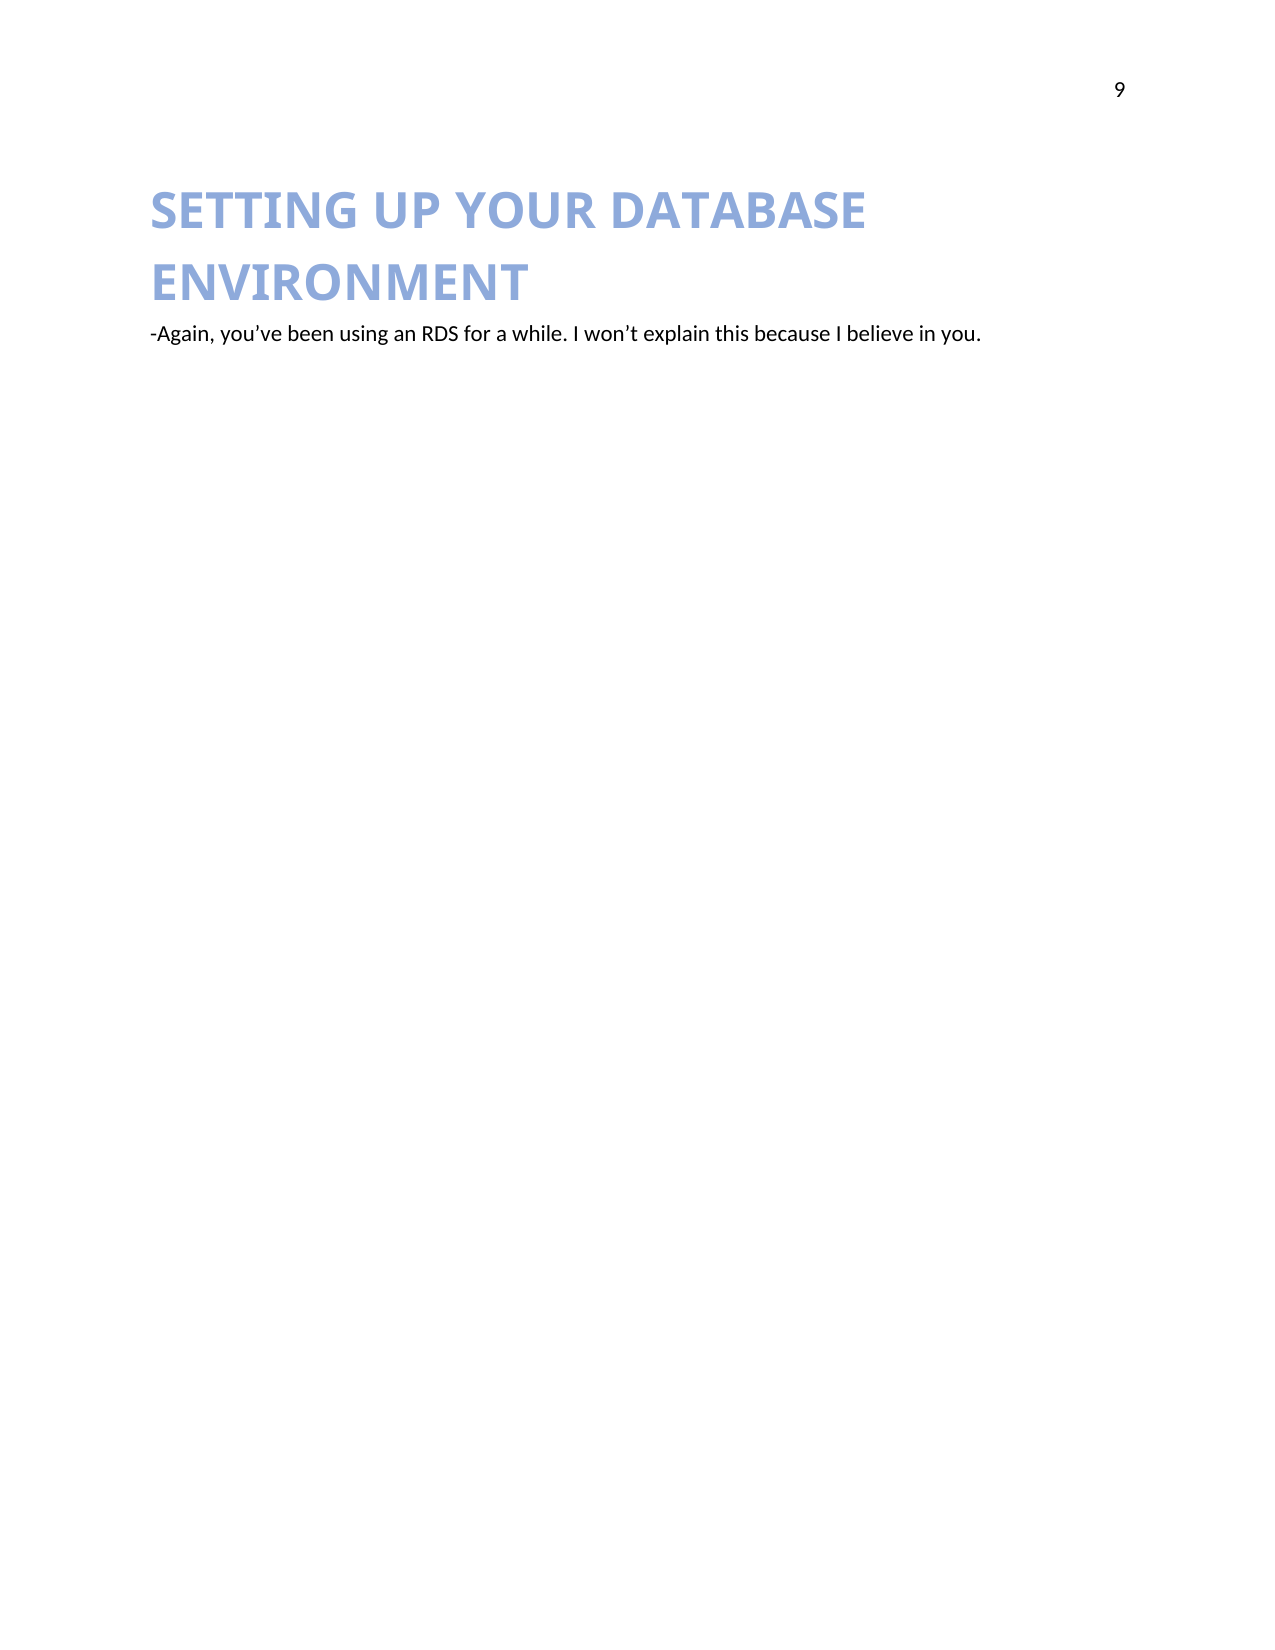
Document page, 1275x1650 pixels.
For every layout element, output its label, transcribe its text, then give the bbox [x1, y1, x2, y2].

text -Again, you’ve been using an RDS for a while. I won’t explain this because I believe in you. [150, 319, 1125, 347]
subtitle SETTING UP YOUR DATABASE ENVIRONMENT [150, 175, 1125, 315]
